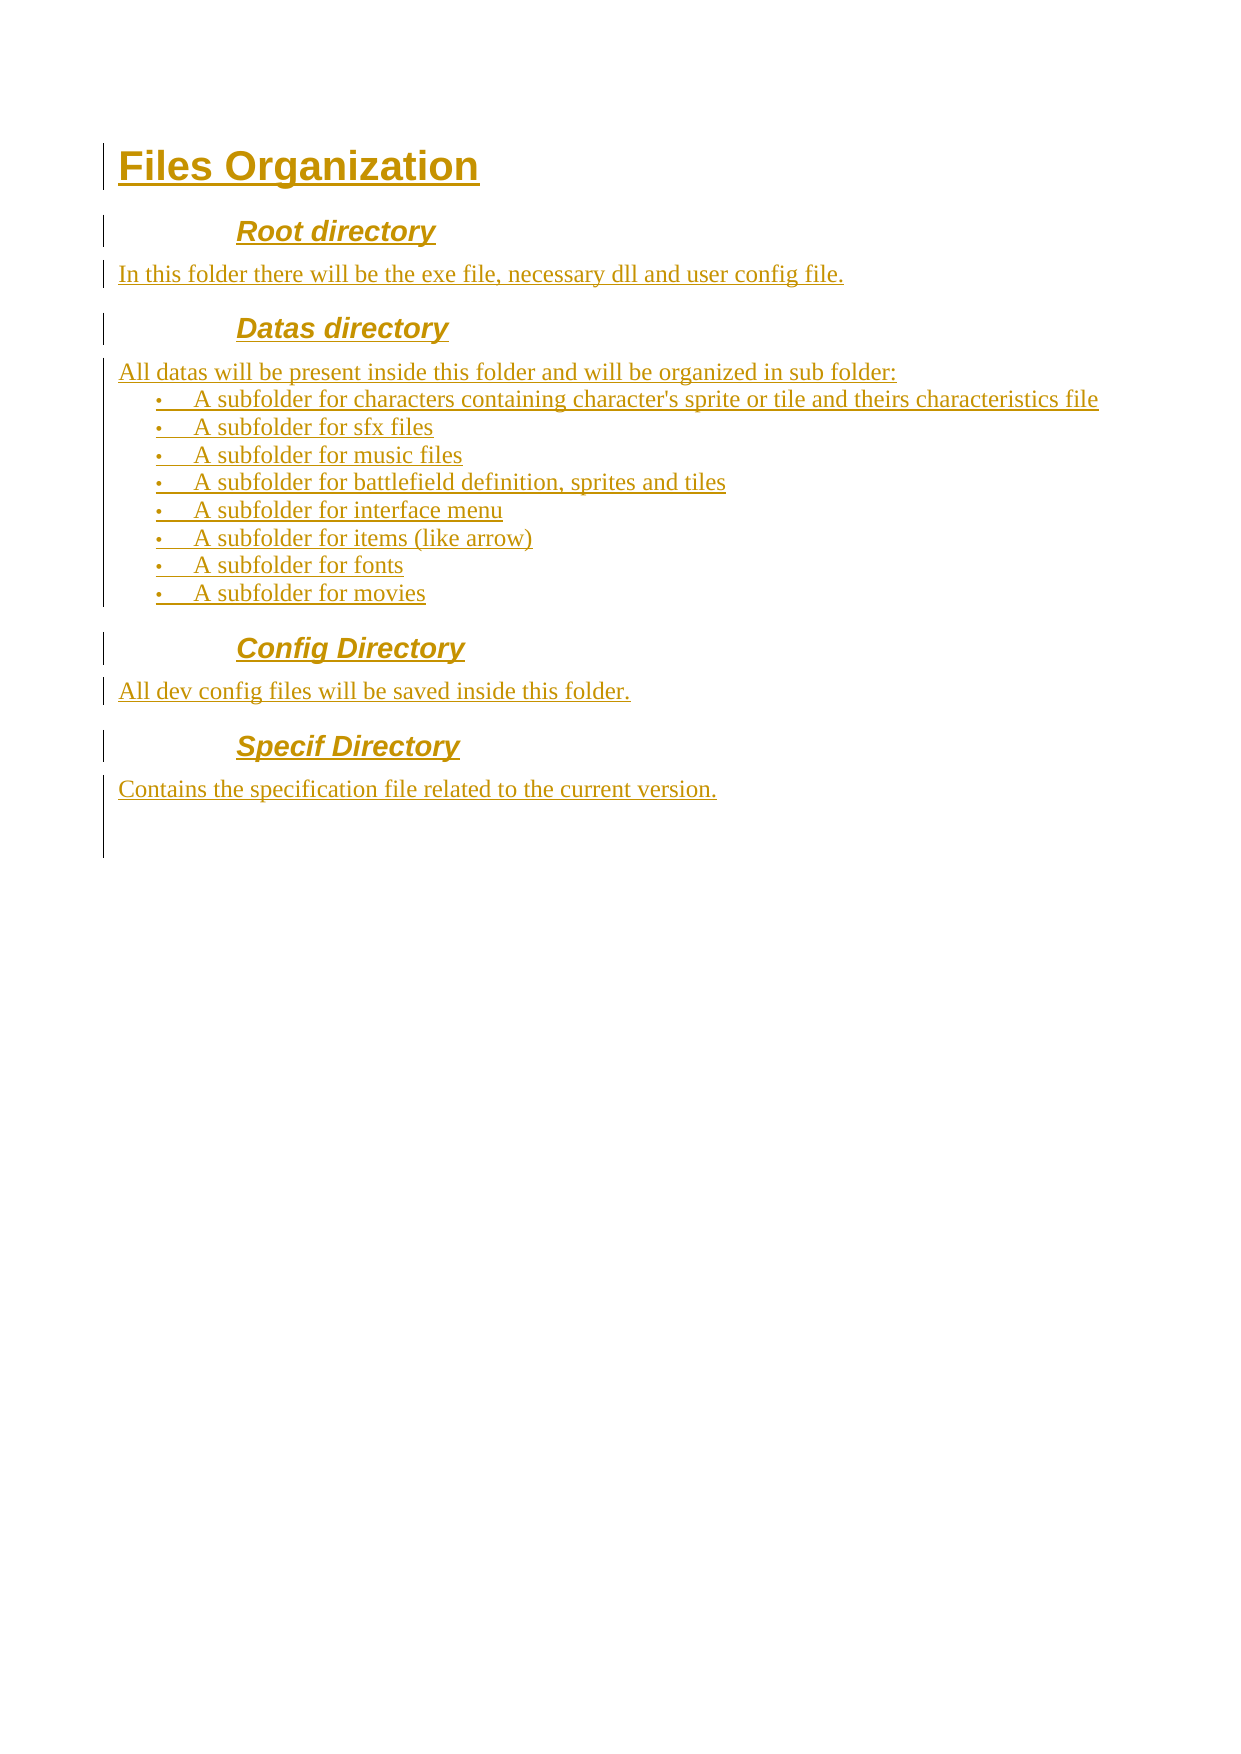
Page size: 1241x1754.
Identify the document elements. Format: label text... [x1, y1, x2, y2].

list A subfolder for movies [156, 579, 1122, 607]
list A subfolder for characters containing character's sprite or tile and theirs characteristics file [156, 385, 1122, 413]
subtitle Config Directory [236, 632, 1122, 664]
subtitle Root directory [236, 215, 1122, 247]
list A subfolder for interface menu [156, 496, 1122, 524]
text All datas will be present inside this folder and will be organized in sub folder: [118, 358, 1122, 385]
subtitle Datas directory [236, 312, 1122, 345]
subtitle Specif Directory [236, 730, 1122, 762]
list A subfolder for sfx files [156, 413, 1122, 441]
list A subfolder for items (like arrow) [156, 524, 1122, 552]
list A subfolder for fonts [156, 552, 1122, 579]
text In this folder there will be the exe file, necessary dll and user config file. [118, 260, 1122, 287]
text All dev config files will be saved inside this folder. [118, 677, 1122, 705]
list A subfolder for music files [156, 441, 1122, 468]
list A subfolder for battlefield definition, sprites and tiles [156, 468, 1122, 496]
subtitle Files Organization [118, 143, 1122, 190]
text Contains the specification file related to the current version. [118, 775, 1122, 803]
